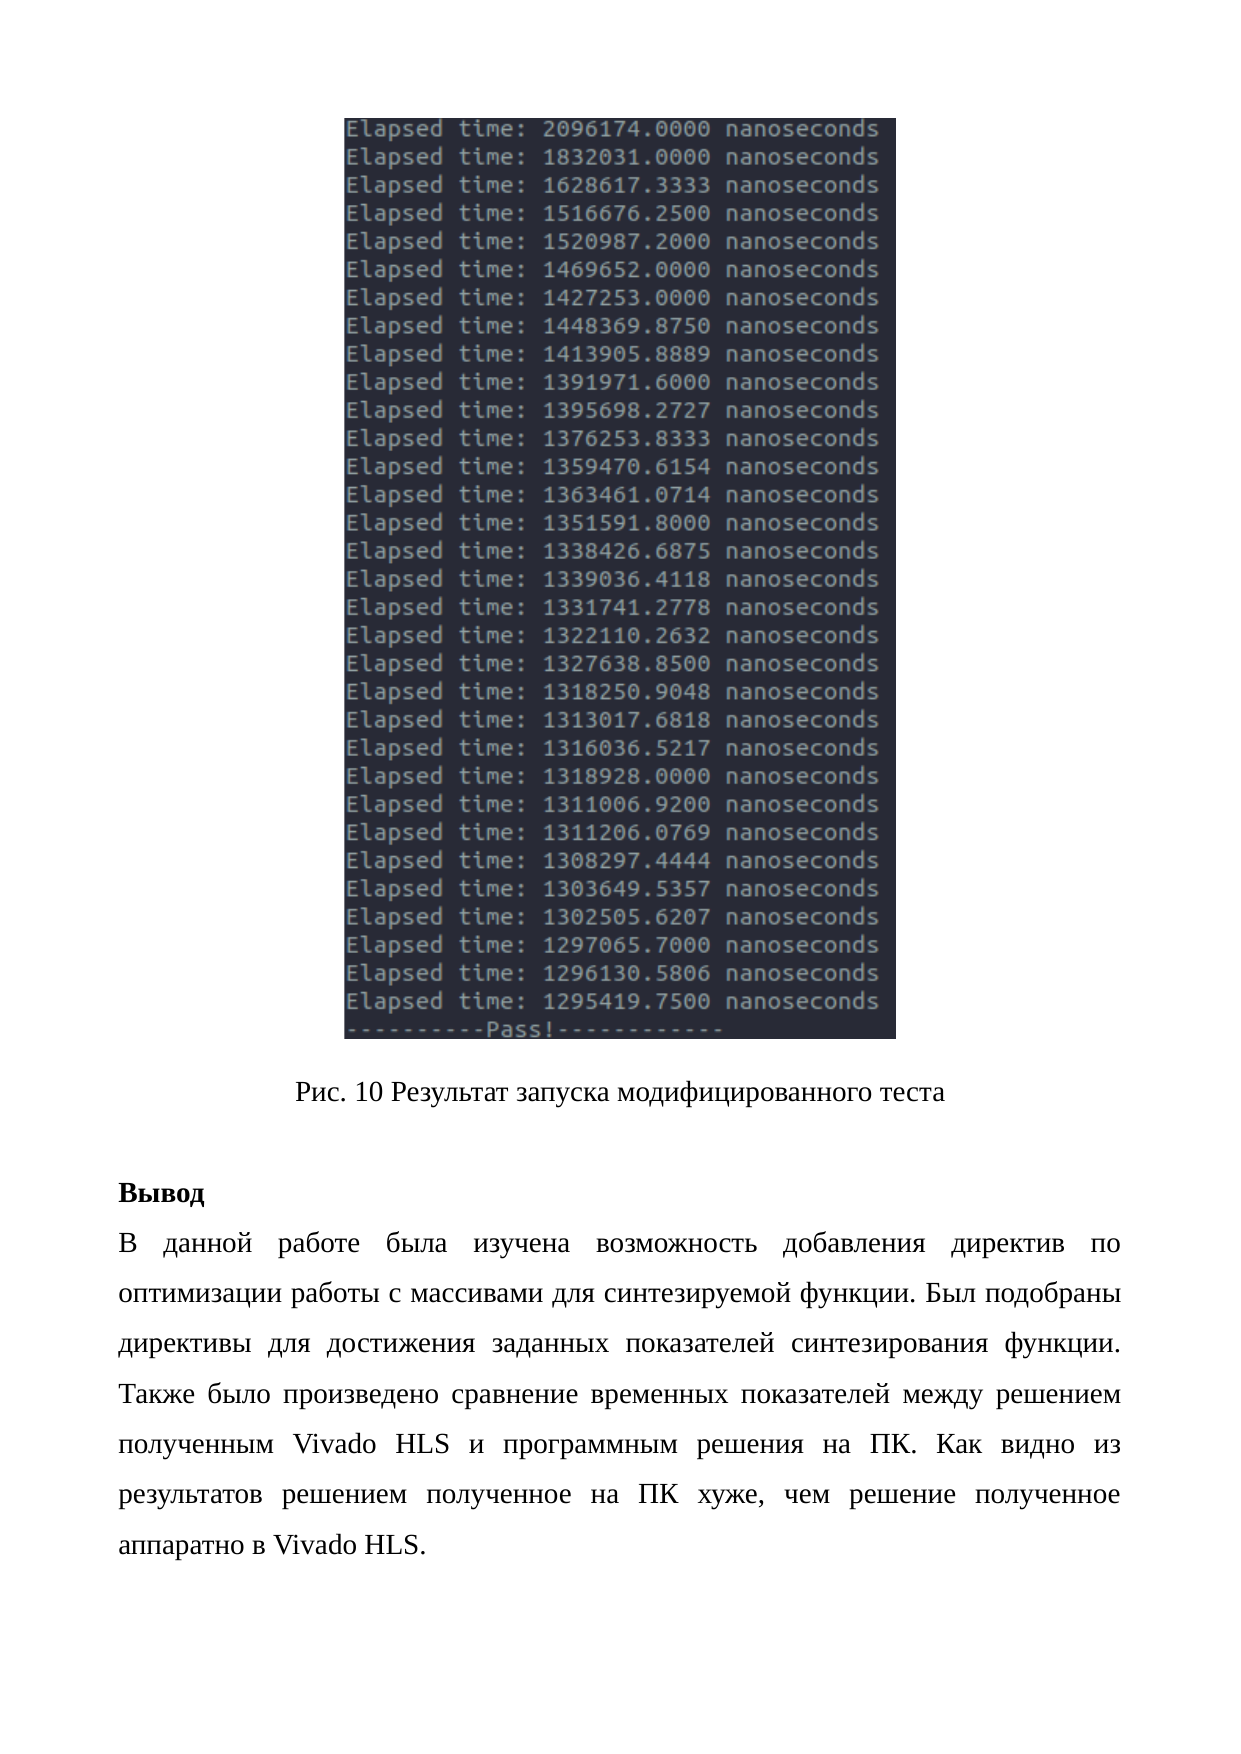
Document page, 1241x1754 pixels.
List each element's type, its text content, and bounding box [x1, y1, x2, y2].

picture [344, 118, 896, 1039]
text Рис. 10 Результат запуска модифицированного теста [118, 1074, 1122, 1108]
text Вывод [118, 1175, 1122, 1208]
text В данной работе была изучена возможность добавления директив по оптимизации работы с массивами для синтезируемой функции. Был подобраны директивы для достижения заданных показателей синтезирования функции. Также было произведено сравнение временных показателей между решением полученным Vivado HLS и программным решения на ПК. Как видно из результатов решением полученное на ПК хуже, чем решение полученное аппаратно в Vivado HLS. [118, 1225, 1122, 1560]
